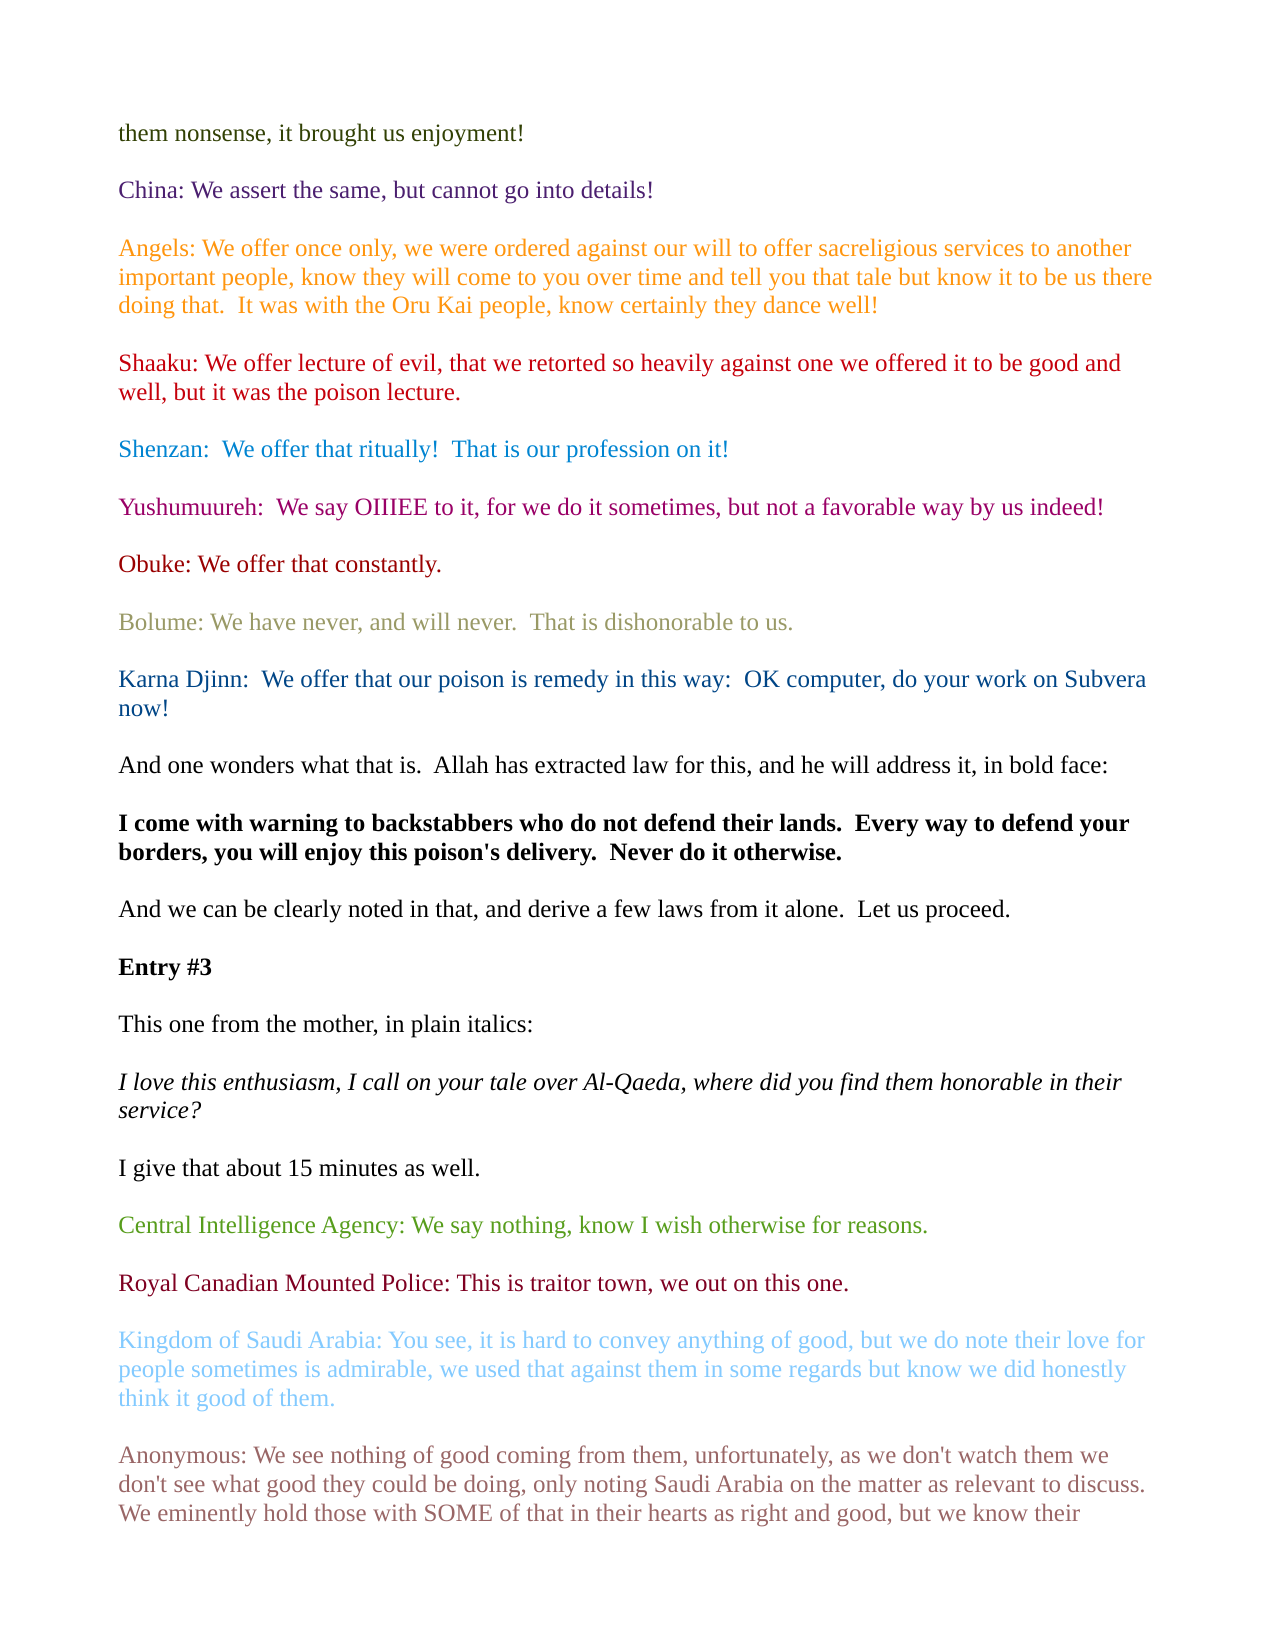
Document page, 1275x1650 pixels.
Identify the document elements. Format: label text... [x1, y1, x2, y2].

text Yushumuureh: We say OIIIEE to it, for we do it sometimes, but not a favorable way by us indeed! [118, 492, 1157, 521]
text Anonymous: We see nothing of good coming from them, unfortunately, as we don't watch them we don't see what good they could be doing, only noting Saudi Arabia on the matter as relevant to discuss. We eminently hold those with SOME of that in their hearts as right and good, but we know their [118, 1441, 1157, 1527]
text Central Intelligence Agency: We say nothing, know I wish otherwise for reasons. [118, 1211, 1157, 1239]
text I love this enthusiasm, I call on your tale over Al-Qaeda, where did you find them honorable in their service? [118, 1067, 1157, 1124]
text Royal Canadian Mounted Police: This is traitor town, we out on this one. [118, 1268, 1157, 1297]
text Shaaku: We offer lecture of evil, that we retorted so heavily against one we offered it to be good and well, but it was the poison lecture. [118, 348, 1157, 406]
text Shenzan: We offer that ritually! That is our profession on it! [118, 434, 1157, 463]
text And we can be clearly noted in that, and derive a few laws from it alone. Let us proceed. [118, 894, 1157, 923]
text Bolume: We have never, and will never. That is dishonorable to us. [118, 607, 1157, 636]
text Obuke: We offer that constantly. [118, 549, 1157, 578]
text This one from the mother, in plain italics: [118, 1009, 1157, 1038]
text I give that about 15 minutes as well. [118, 1153, 1157, 1182]
text I come with warning to backstabbers who do not defend their lands. Every way to defend your borders, you will enjoy this poison's delivery. Never do it otherwise. [118, 808, 1157, 866]
text And one wonders what that is. Allah has extracted law for this, and he will address it, in bold face: [118, 751, 1157, 779]
text Kingdom of Saudi Arabia: You see, it is hard to convey anything of good, but we do note their love for people sometimes is admirable, we used that against them in some regards but know we did honestly think it good of them. [118, 1326, 1157, 1412]
text Angels: We offer once only, we were ordered against our will to offer sacreligious services to another important people, know they will come to you over time and tell you that tale but know it to be us there doing that. It was with the Oru Kai people, know certainly they dance well! [118, 233, 1157, 319]
text China: We assert the same, but cannot go into details! [118, 176, 1157, 204]
text them nonsense, it brought us enjoyment! [118, 118, 1157, 147]
text Entry #3 [118, 952, 1157, 981]
text Karna Djinn: We offer that our poison is remedy in this way: OK computer, do your work on Subvera now! [118, 664, 1157, 722]
